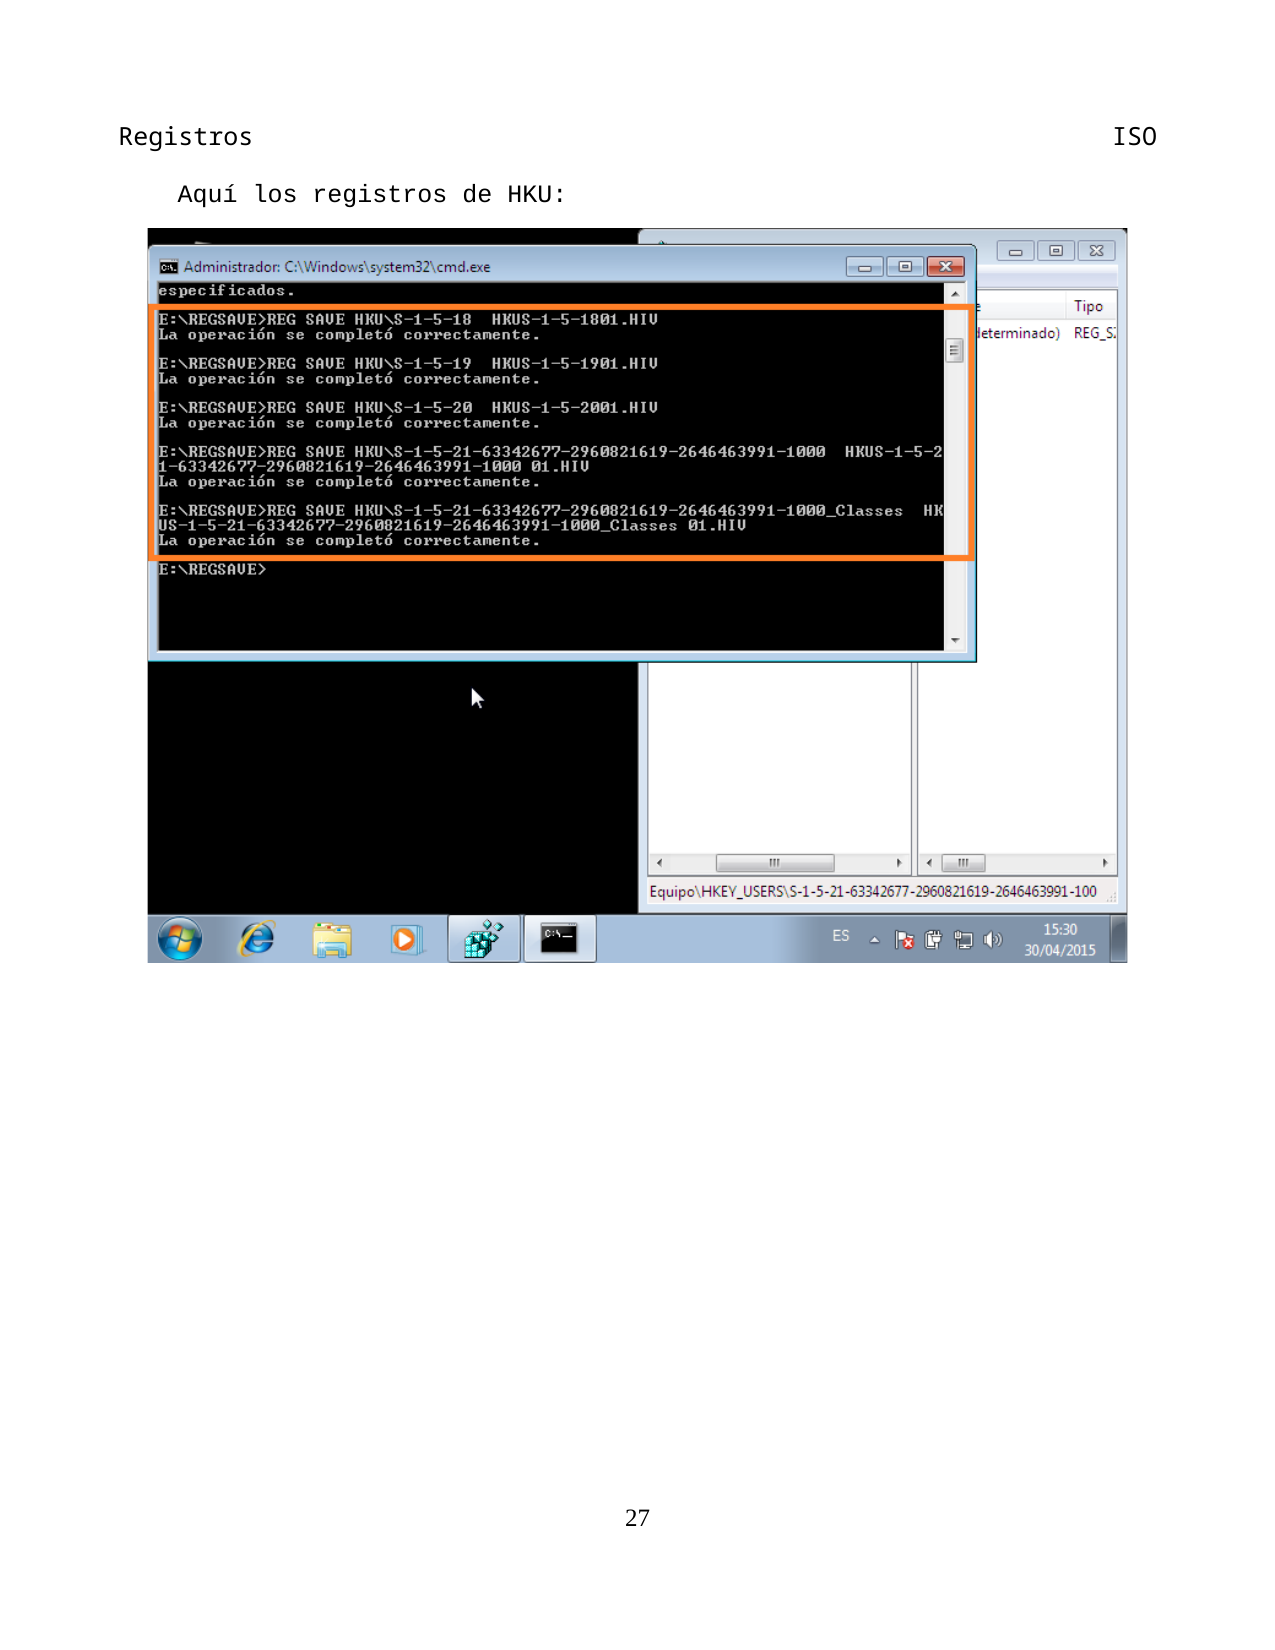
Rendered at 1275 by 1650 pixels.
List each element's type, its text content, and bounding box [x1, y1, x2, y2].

text Aquí los registros de HKU: [177, 182, 1157, 210]
picture [147, 228, 1128, 963]
